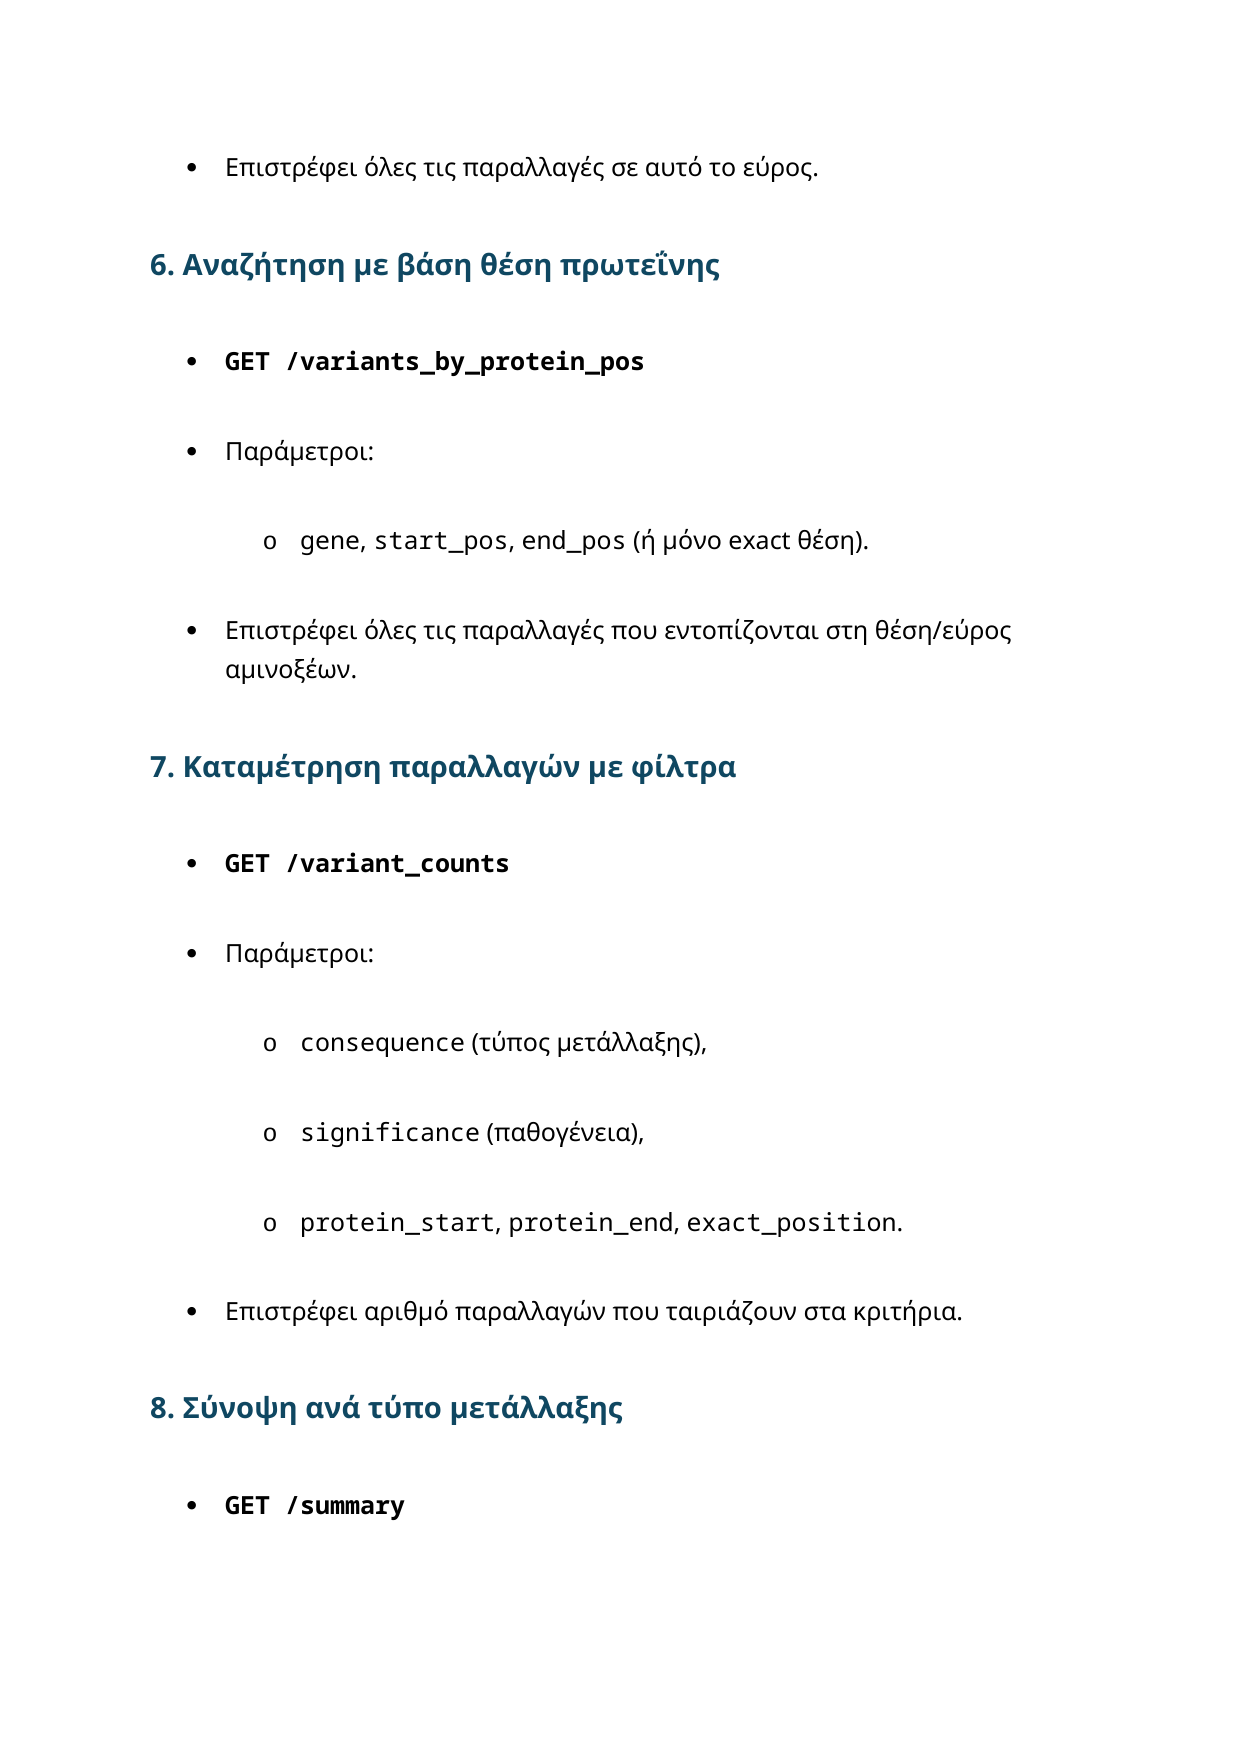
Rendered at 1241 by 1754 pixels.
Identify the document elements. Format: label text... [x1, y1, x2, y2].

list GET /variants_by_protein_pos [187, 344, 1090, 378]
list Επιστρέφει όλες τις παραλλαγές σε αυτό το εύρος. [187, 150, 1090, 184]
list Επιστρέφει όλες τις παραλλαγές που εντοπίζονται στη θέση/εύρος αμινοξέων. [187, 613, 1090, 686]
subtitle 6. Αναζήτηση με βάση θέση πρωτεΐνης [150, 244, 1090, 283]
list protein_start, protein_end, exact_position. [262, 1204, 1090, 1239]
subtitle 7. Καταμέτρηση παραλλαγών με φίλτρα [150, 746, 1090, 786]
list Επιστρέφει αριθμό παραλλαγών που ταιριάζουν στα κριτήρια. [187, 1294, 1090, 1328]
list consequence (τύπος μετάλλαξης), [262, 1025, 1090, 1059]
list GET /variant_counts [187, 846, 1090, 880]
list GET /summary [187, 1488, 1090, 1522]
list Παράμετροι: [187, 936, 1090, 969]
subtitle 8. Σύνοψη ανά τύπο μετάλλαξης [150, 1388, 1090, 1427]
list Παράμετροι: [187, 433, 1090, 467]
list gene, start_pos, end_pos (ή μόνο exact θέση). [262, 523, 1090, 557]
list significance (παθογένεια), [262, 1115, 1090, 1149]
